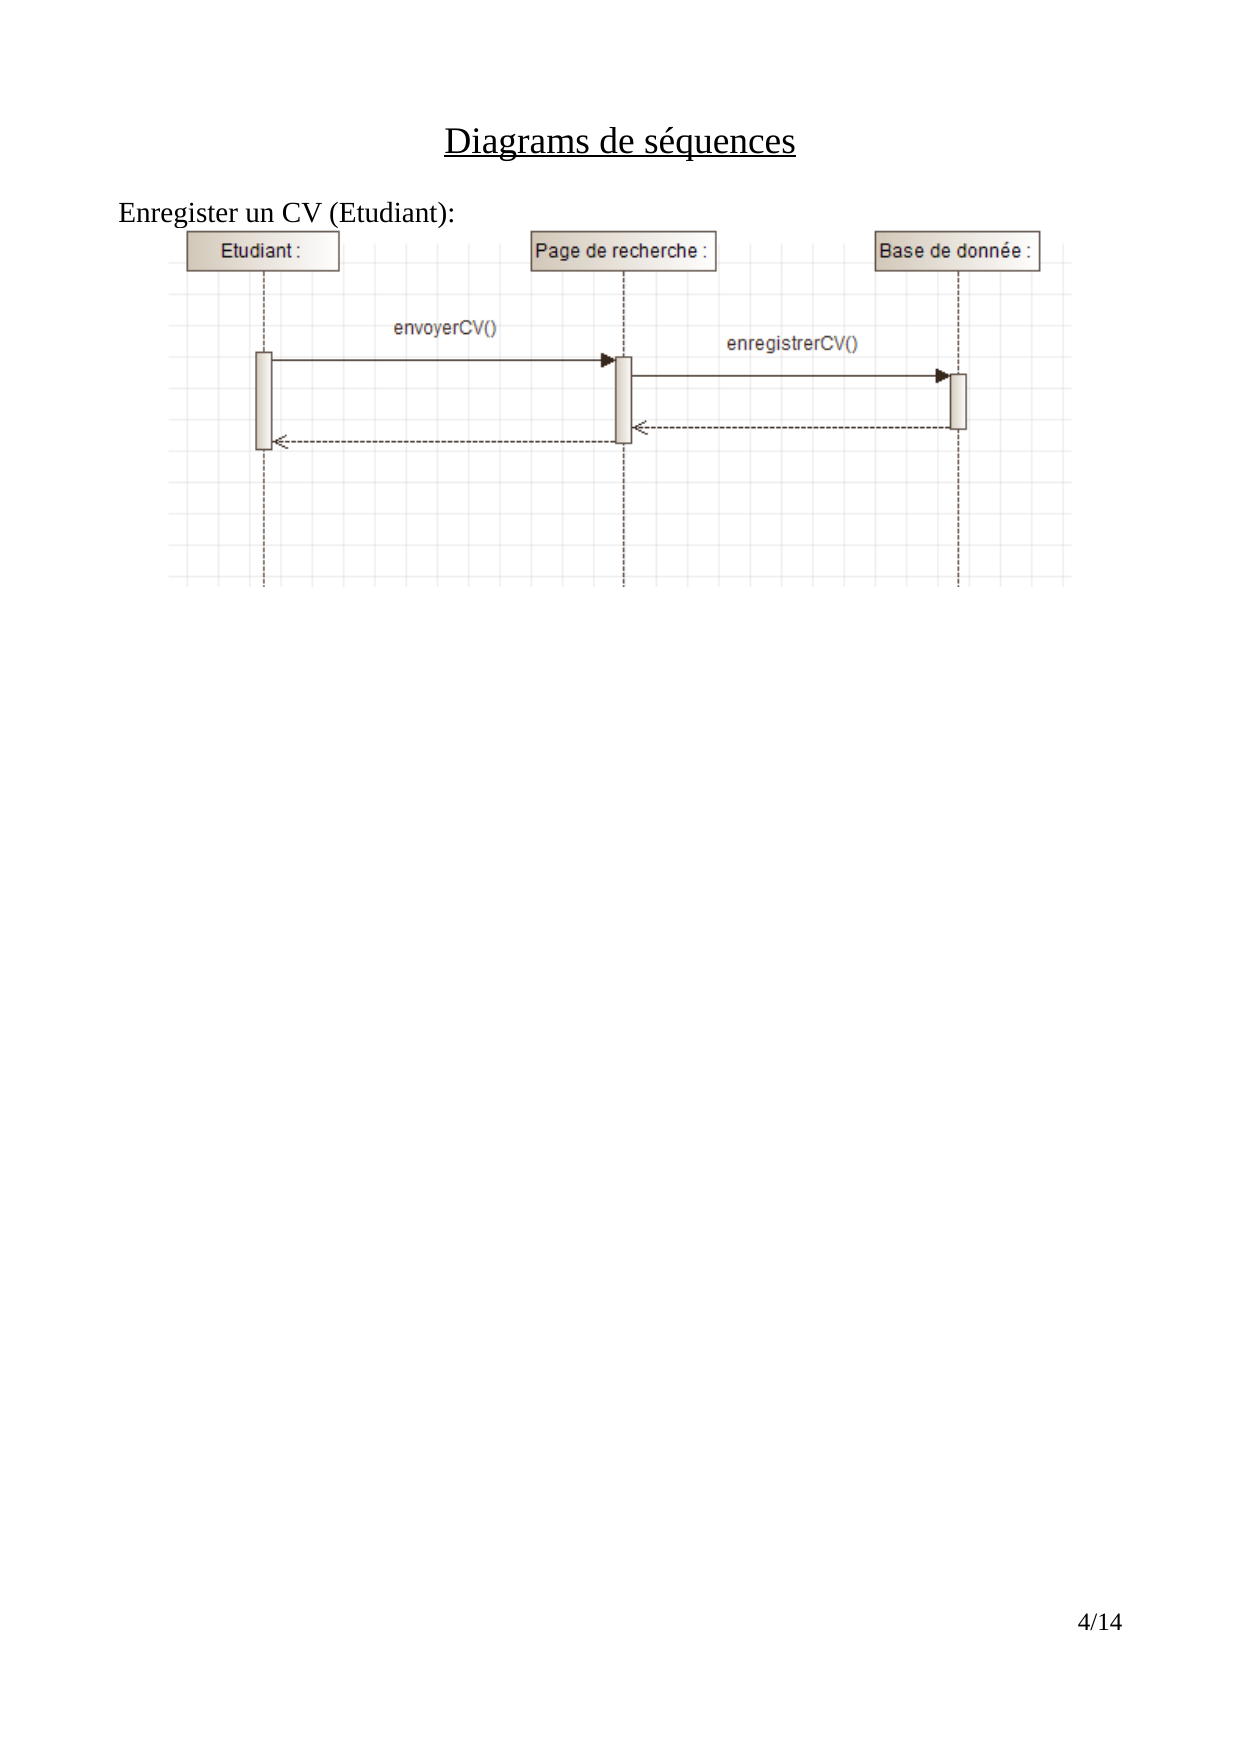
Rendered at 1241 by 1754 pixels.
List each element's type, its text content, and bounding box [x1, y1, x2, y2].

text Enregister un CV (Etudiant): [118, 195, 1122, 228]
picture [168, 228, 1072, 587]
text Diagrams de séquences [118, 118, 1122, 161]
